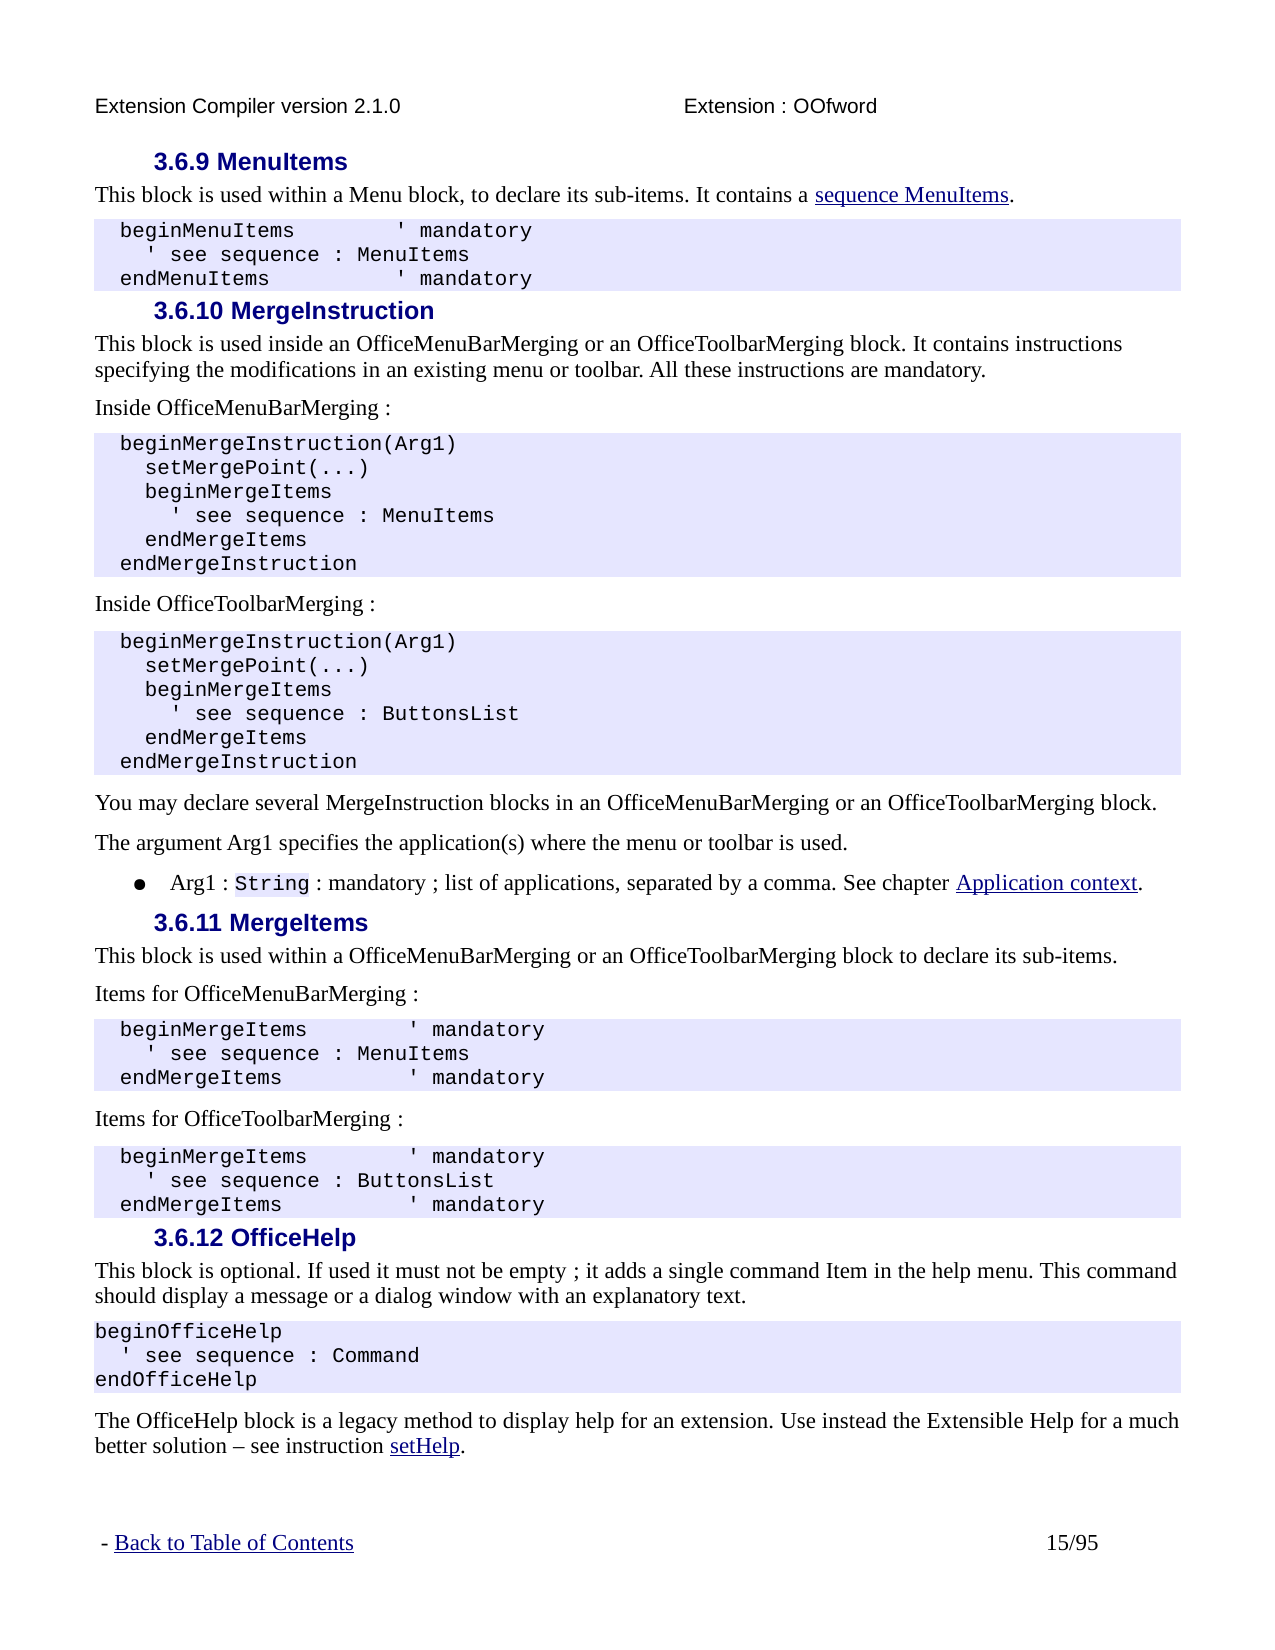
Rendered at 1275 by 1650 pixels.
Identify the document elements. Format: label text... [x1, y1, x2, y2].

text This block is used within a Menu block, to declare its sub-items. It contains a sequence MenuItems. [94, 181, 1181, 207]
text setMergePoint(...) [94, 655, 1181, 679]
text Inside OfficeMenuBarMerging : [94, 395, 1181, 420]
text beginMergeInstruction(Arg1) [94, 433, 1181, 457]
text endMergeItems ' mandatory [94, 1194, 1181, 1218]
text beginMergeItems [94, 679, 1181, 703]
text ' see sequence : MenuItems [94, 243, 1181, 267]
text ' see sequence : ButtonsList [94, 1170, 1181, 1194]
text beginOfficeHelp [94, 1321, 1181, 1345]
text endMergeInstruction [94, 553, 1181, 577]
text setMergePoint(...) [94, 457, 1181, 481]
text This block is used inside an OfficeMenuBarMerging or an OfficeToolbarMerging block. It contains instructions specifying the modifications in an existing menu or toolbar. All these instructions are mandatory. [94, 331, 1181, 382]
subtitle MergeItems [153, 909, 1181, 937]
text ' see sequence : MenuItems [94, 1043, 1181, 1067]
text beginMergeItems ' mandatory [94, 1019, 1181, 1043]
text This block is used within a OfficeMenuBarMerging or an OfficeToolbarMerging block to declare its sub-items. [94, 943, 1181, 969]
list Arg1 : String : mandatory ; list of applications, separated by a comma. See chapter Application context. [132, 870, 1181, 897]
text You may declare several MergeInstruction blocks in an OfficeMenuBarMerging or an OfficeToolbarMerging block. [94, 789, 1181, 815]
text ' see sequence : ButtonsList [94, 703, 1181, 727]
subtitle MenuItems [153, 147, 1181, 176]
text endMenuItems ' mandatory [94, 267, 1181, 291]
text endMergeItems ' mandatory [94, 1067, 1181, 1091]
text endMergeInstruction [94, 751, 1181, 775]
subtitle OfficeHelp [153, 1224, 1181, 1252]
text ' see sequence : MenuItems [94, 505, 1181, 529]
text This block is optional. If used it must not be empty ; it adds a single command Item in the help menu. This command should display a message or a dialog window with an explanatory text. [94, 1258, 1181, 1309]
text The OfficeHelp block is a legacy method to display help for an extension. Use instead the Extensible Help for a much better solution – see instruction setHelp. [94, 1408, 1181, 1459]
text endMergeItems [94, 727, 1181, 751]
text Items for OfficeToolbarMerging : [94, 1106, 1181, 1131]
text endMergeItems [94, 529, 1181, 553]
text The argument Arg1 specifies the application(s) where the menu or toolbar is used. [94, 830, 1181, 855]
text Items for OfficeMenuBarMerging : [94, 981, 1181, 1007]
text beginMenuItems ' mandatory [94, 219, 1181, 243]
text ' see sequence : Command [94, 1345, 1181, 1369]
text beginMergeInstruction(Arg1) [94, 631, 1181, 655]
text beginMergeItems [94, 481, 1181, 505]
text beginMergeItems ' mandatory [94, 1146, 1181, 1170]
subtitle MergeInstruction [153, 297, 1181, 325]
text Inside OfficeToolbarMerging : [94, 591, 1181, 617]
text endOfficeHelp [94, 1369, 1181, 1393]
